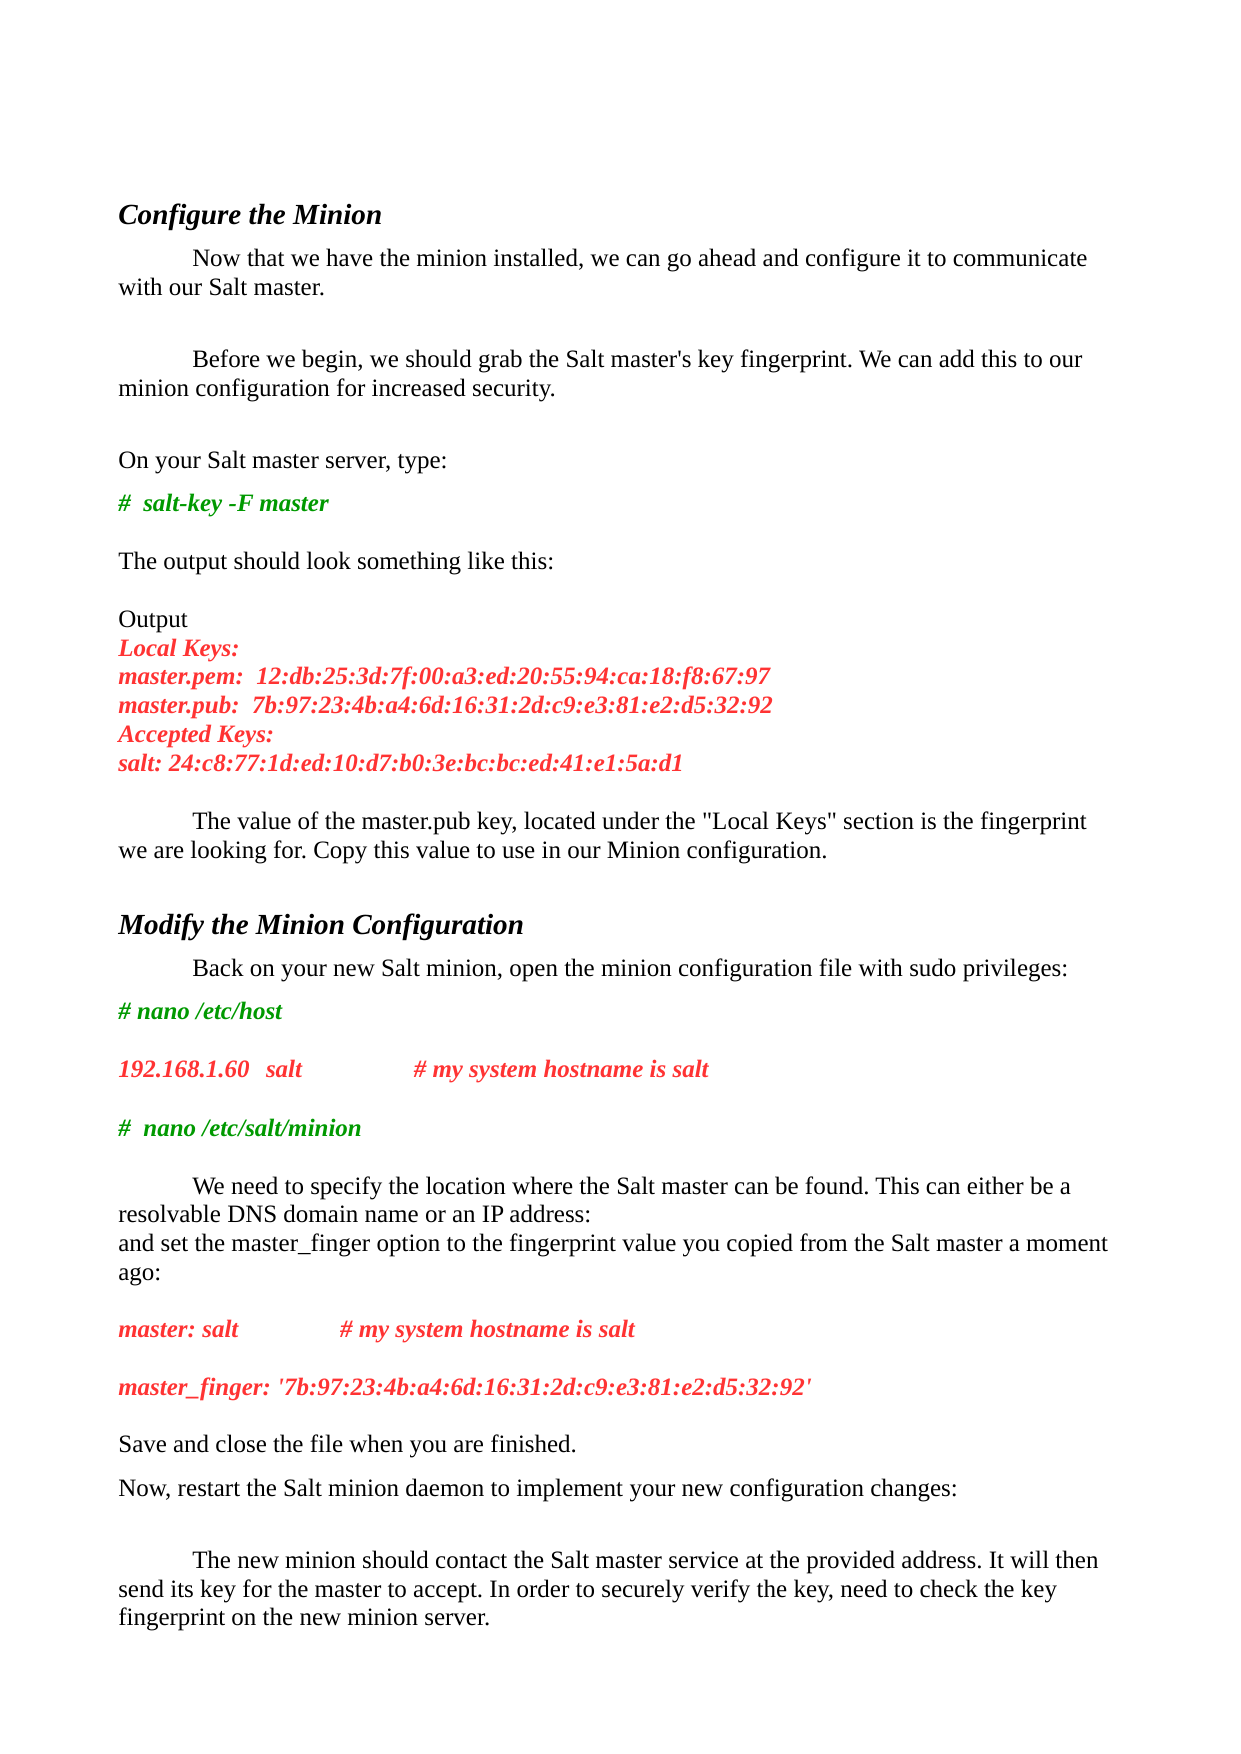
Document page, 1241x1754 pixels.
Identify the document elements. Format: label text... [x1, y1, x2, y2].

text Accepted Keys: [118, 719, 1122, 748]
text and set the master_finger option to the fingerprint value you copied from the Salt master a moment ago: [118, 1228, 1122, 1286]
text Now, restart the Salt minion daemon to implement your new configuration changes: [118, 1473, 1122, 1502]
subtitle Configure the Minion [118, 197, 1122, 231]
text The value of the master.pub key, located under the "Local Keys" section is the fingerprint we are looking for. Copy this value to use in our Minion configuration. [118, 806, 1122, 863]
text # nano /etc/host [118, 996, 1122, 1025]
text 192.168.1.60 salt # my system hostname is salt [118, 1054, 1122, 1083]
text We need to specify the location where the Salt master can be found. This can either be a resolvable DNS domain name or an IP address: [118, 1171, 1122, 1228]
text Back on your new Salt minion, open the minion configuration file with sudo privileges: [118, 953, 1122, 982]
text Before we begin, we should grab the Salt master's key fingerprint. We can add this to our minion configuration for increased security. [118, 344, 1122, 402]
text Now that we have the minion installed, we can go ahead and configure it to communicate with our Salt master. [118, 243, 1122, 301]
text On your Salt master server, type: [118, 445, 1122, 474]
text master.pub: 7b:97:23:4b:a4:6d:16:31:2d:c9:e3:81:e2:d5:32:92 [118, 690, 1122, 719]
text # salt-key -F master [118, 488, 1122, 517]
text salt: 24:c8:77:1d:ed:10:d7:b0:3e:bc:bc:ed:41:e1:5a:d1 [118, 748, 1122, 776]
subtitle Modify the Minion Configuration [118, 907, 1122, 940]
text master_finger: '7b:97:23:4b:a4:6d:16:31:2d:c9:e3:81:e2:d5:32:92' [118, 1372, 1122, 1401]
text master.pem: 12:db:25:3d:7f:00:a3:ed:20:55:94:ca:18:f8:67:97 [118, 661, 1122, 690]
text Local Keys: [118, 633, 1122, 661]
text # nano /etc/salt/minion [118, 1113, 1122, 1141]
text Save and close the file when you are finished. [118, 1429, 1122, 1458]
text The output should look something like this: [118, 546, 1122, 575]
text Output [118, 604, 1122, 633]
text The new minion should contact the Salt master service at the provided address. It will then send its key for the master to accept. In order to securely verify the key, need to check the key fingerprint on the new minion server. [118, 1545, 1122, 1631]
text master: salt # my system hostname is salt [118, 1314, 1122, 1343]
